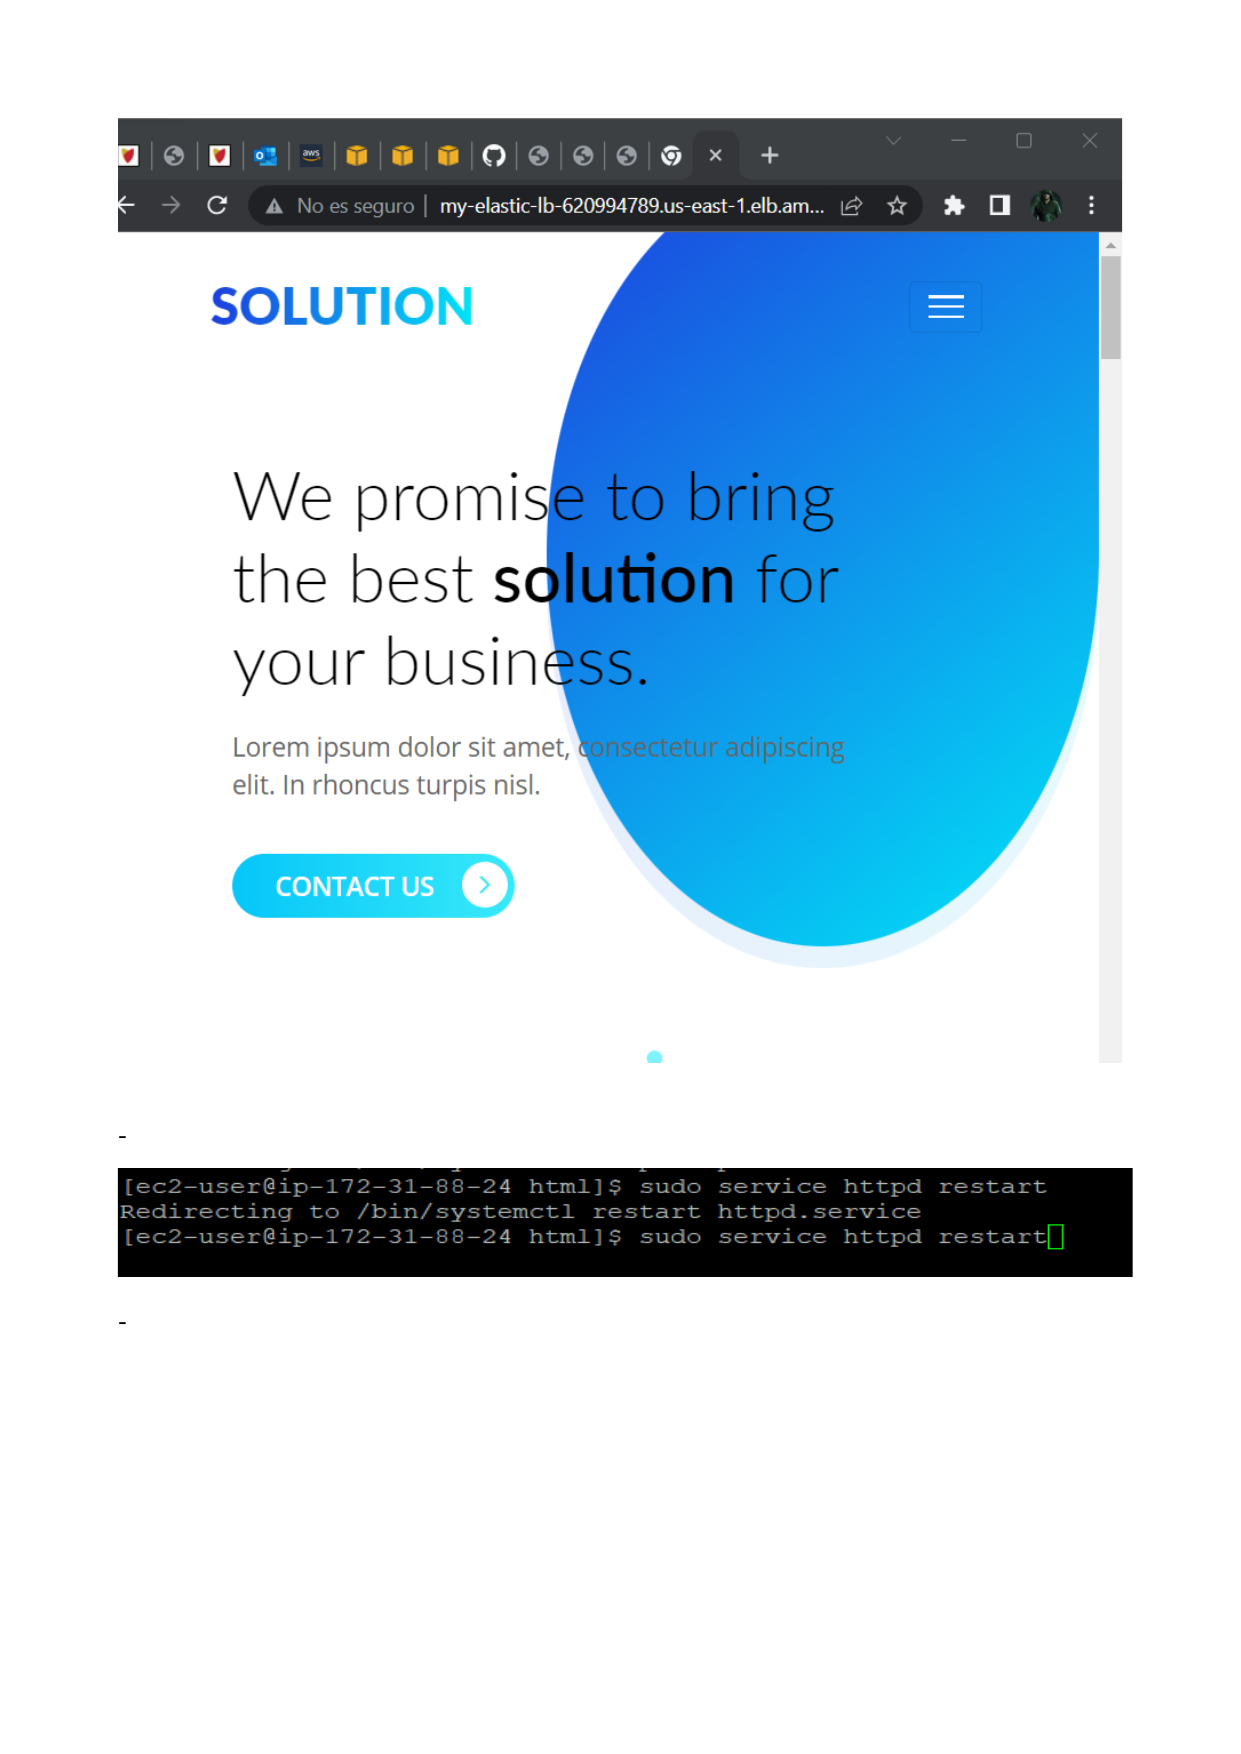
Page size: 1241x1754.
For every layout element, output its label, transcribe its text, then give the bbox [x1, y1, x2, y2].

text - [118, 1306, 1122, 1334]
picture [117, 1168, 1133, 1277]
picture [118, 118, 1123, 1063]
text - [118, 1120, 1122, 1149]
